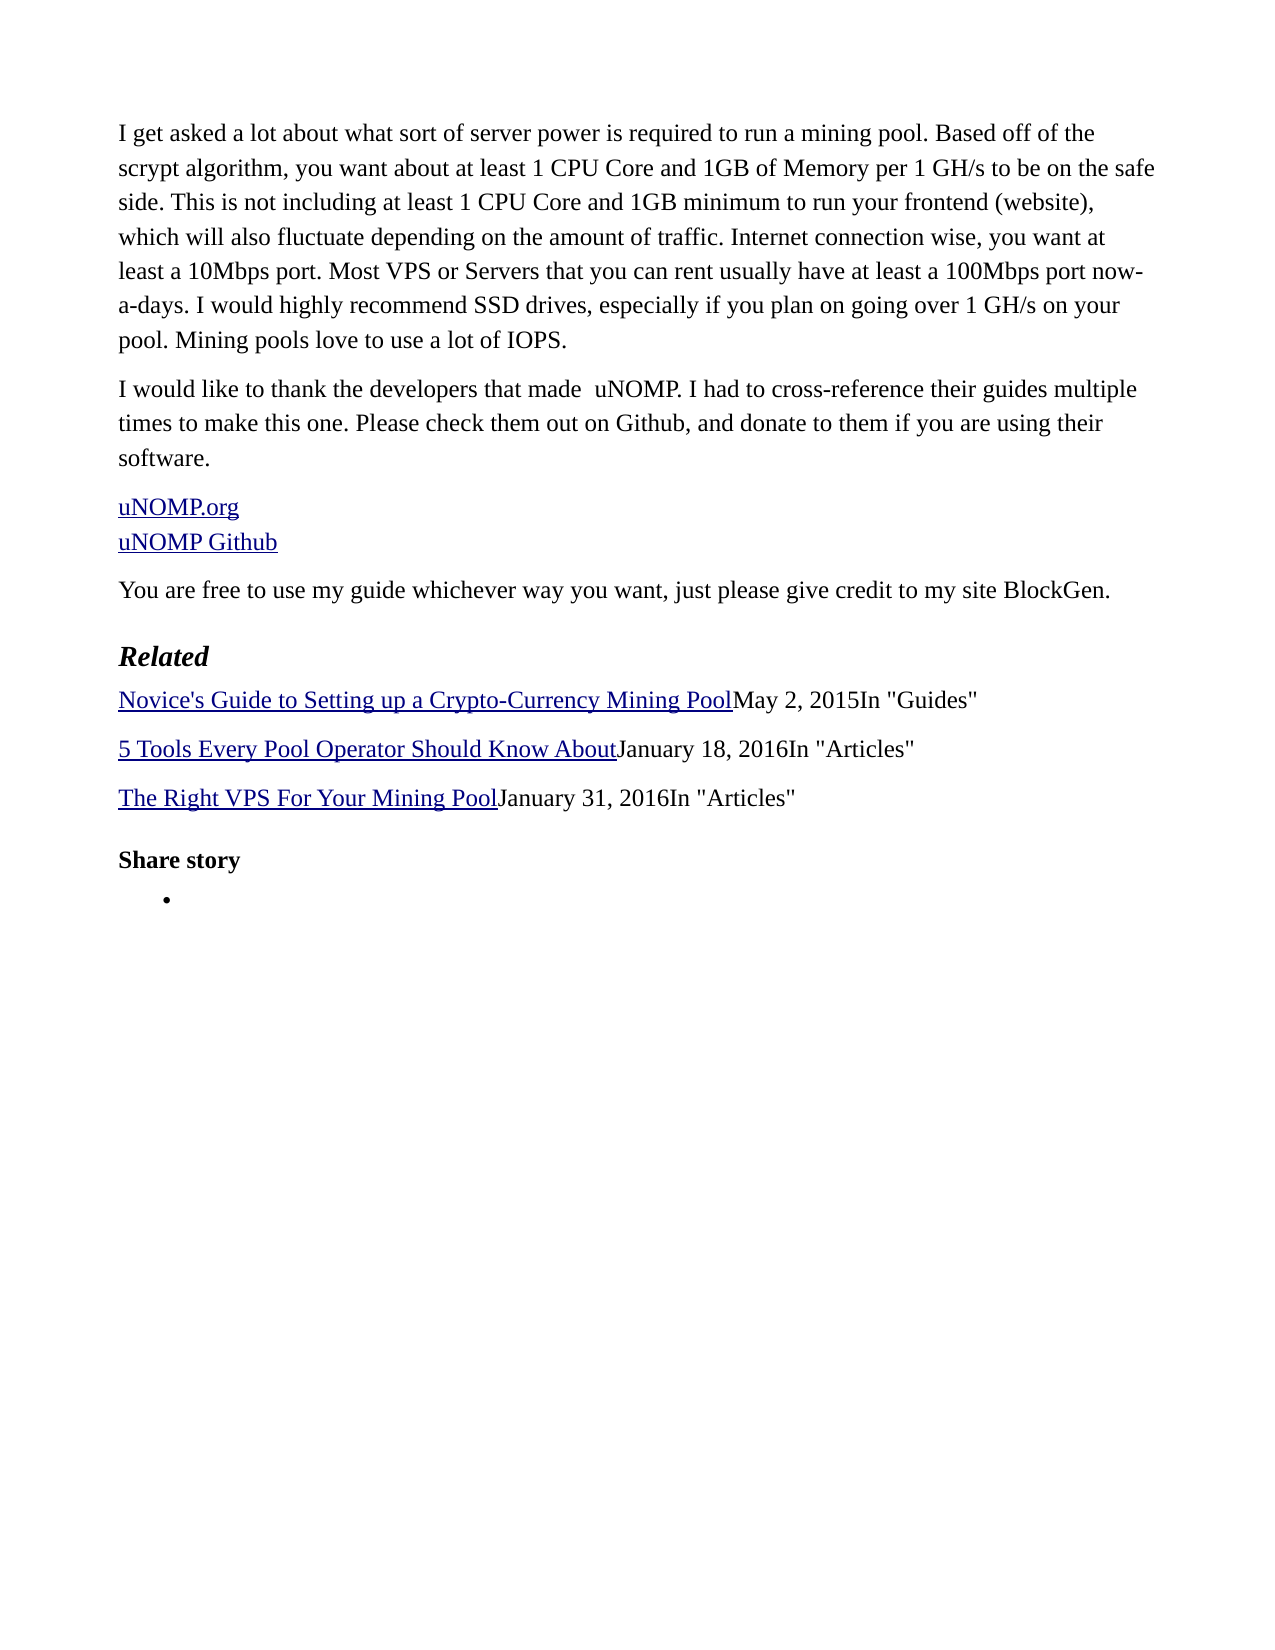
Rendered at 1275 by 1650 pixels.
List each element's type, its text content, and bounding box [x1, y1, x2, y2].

text You are free to use my guide whichever way you want, just please give credit to my site BlockGen. [118, 576, 1157, 604]
text I get asked a lot about what sort of server power is required to run a mining pool. Based off of the scrypt algorithm, you want about at least 1 CPU Core and 1GB of Memory per 1 GH/s to be on the safe side. This is not including at least 1 CPU Core and 1GB minimum to run your frontend (website), which will also fluctuate depending on the amount of traffic. Internet connection wise, you want at least a 10Mbps port. Most VPS or Servers that you can rent usually have at least a 100Mbps port now-a-days. I would highly recommend SSD drives, especially if you plan on going over 1 GH/s on your pool. Mining pools love to use a lot of IOPS. [118, 118, 1157, 354]
text I would like to thank the developers that made uNOMP. I had to cross-reference their guides multiple times to make this one. Please check them out on Github, and donate to them if you are using their software. [118, 374, 1157, 472]
text The Right VPS For Your Mining PoolJanuary 31, 2016In "Articles" [118, 783, 1157, 812]
text Novice's Guide to Setting up a Crypto-Currency Mining PoolMay 2, 2015In "Guides" [118, 685, 1157, 714]
subtitle Related [118, 639, 1157, 673]
text uNOMP.org uNOMP Github [118, 492, 1157, 555]
subtitle Share story [118, 845, 1157, 874]
text 5 Tools Every Pool Operator Should Know AboutJanuary 18, 2016In "Articles" [118, 734, 1157, 763]
